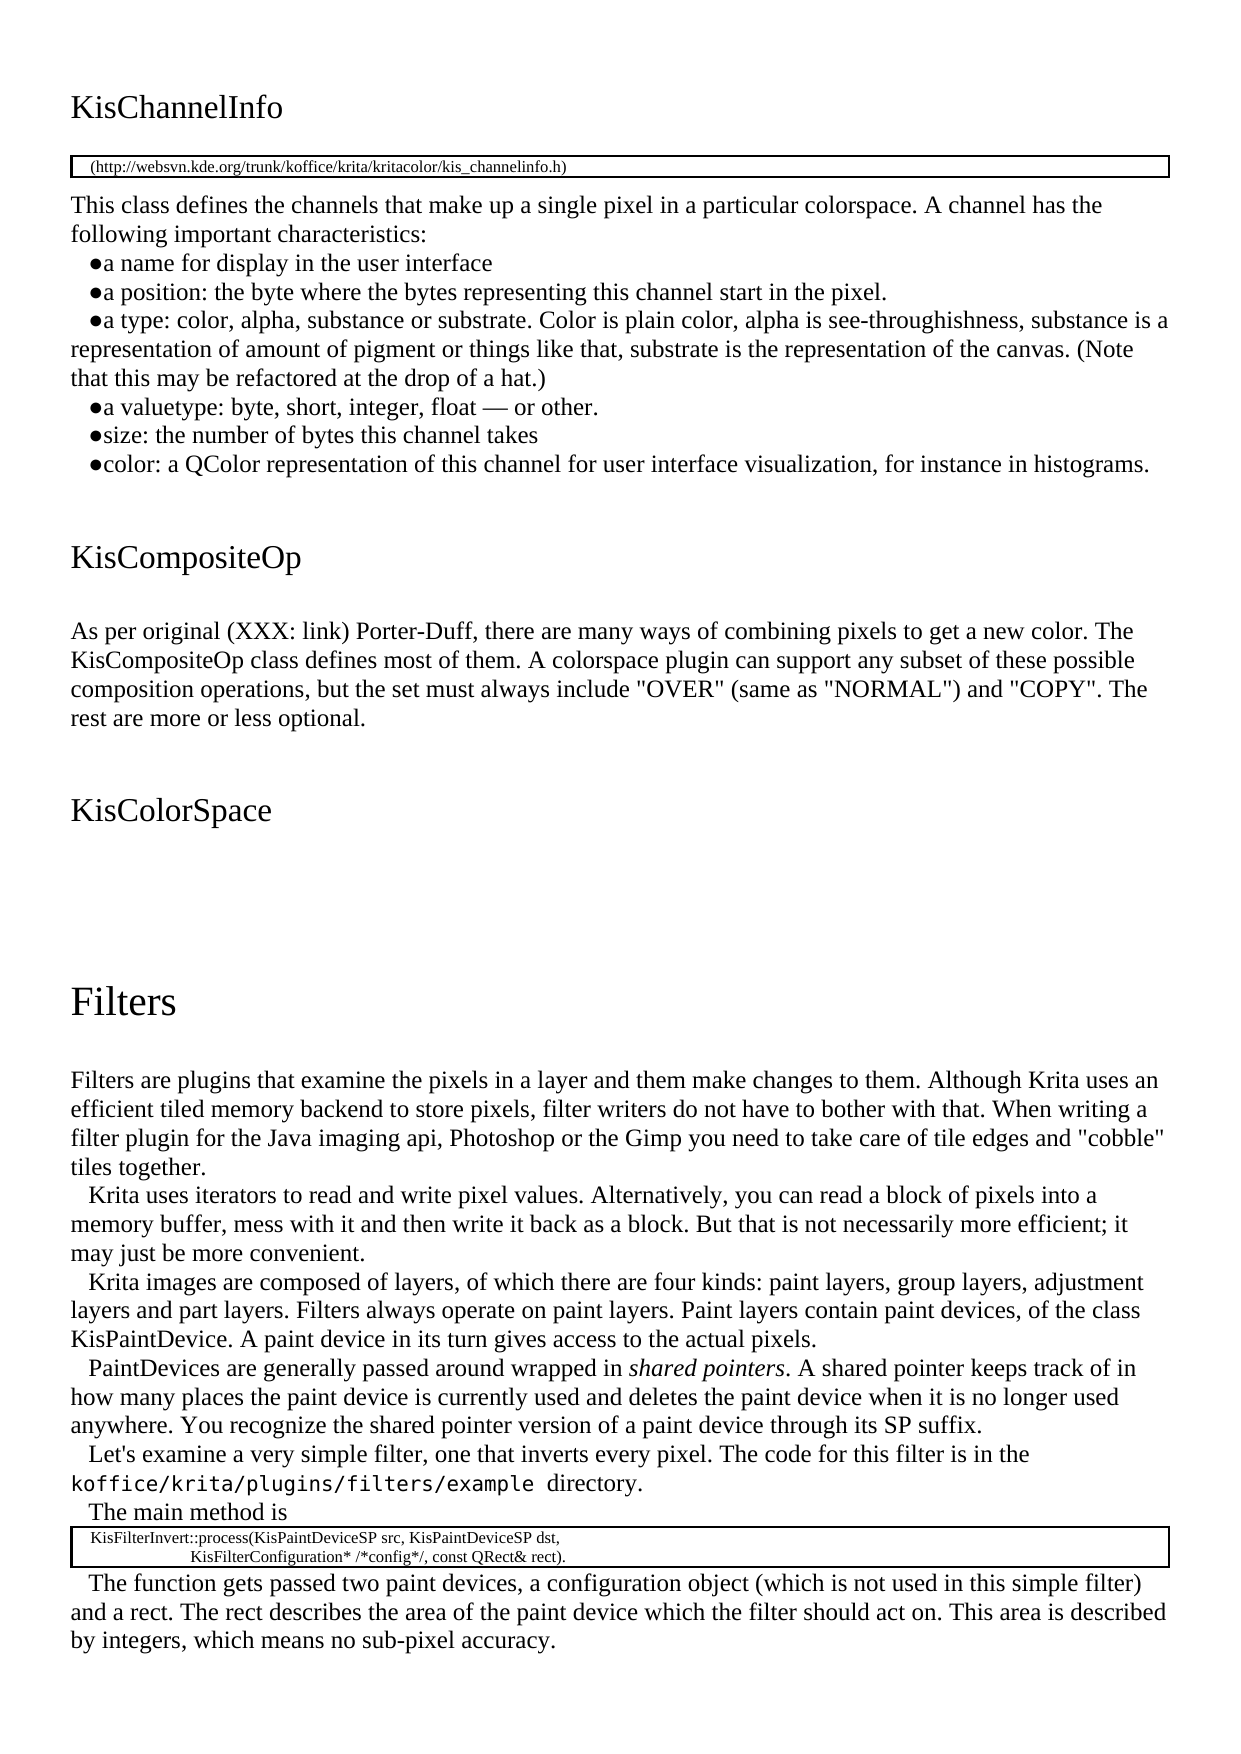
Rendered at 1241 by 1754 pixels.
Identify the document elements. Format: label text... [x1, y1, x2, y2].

text a valuetype: byte, short, integer, float — or other. [70, 392, 1170, 420]
subtitle 4.Filters [70, 976, 1170, 1024]
text Krita images are composed of layers, of which there are four kinds: paint layers, group layers, adjustment layers and part layers. Filters always operate on paint layers. Paint layers contain paint devices, of the class KisPaintDevice. A paint device in its turn gives access to the actual pixels. [70, 1267, 1170, 1353]
text Krita uses iterators to read and write pixel values. Alternatively, you can read a block of pixels into a memory buffer, mess with it and then write it back as a block. But that is not necessarily more efficient; it may just be more convenient. [70, 1181, 1170, 1267]
text KisFilterConfiguration* /*config*/, const QRect& rect). [73, 1545, 1168, 1566]
text a position: the byte where the bytes representing this channel start in the pixel. [70, 277, 1170, 305]
text a name for display in the user interface [70, 248, 1170, 277]
text The main method is [70, 1497, 1170, 1526]
text (http://websvn.kde.org/trunk/koffice/krita/kritacolor/kis_channelinfo.h) [73, 157, 1168, 176]
text This class defines the channels that make up a single pixel in a particular colorspace. A channel has the following important characteristics: [70, 190, 1170, 248]
text a type: color, alpha, substance or substrate. Color is plain color, alpha is see-throughishness, substance is a representation of amount of pigment or things like that, substrate is the representation of the canvas. (Note that this may be refactored at the drop of a hat.) [70, 305, 1170, 392]
text The function gets passed two paint devices, a configuration object (which is not used in this simple filter) and a rect. The rect describes the area of the paint device which the filter should act on. This area is described by integers, which means no sub-pixel accuracy. [70, 1568, 1170, 1654]
subtitle 3.2.KisCompositeOp [70, 537, 1170, 575]
text Let's examine a very simple filter, one that inverts every pixel. The code for this filter is in the koffice/krita/plugins/filters/example directory. [70, 1439, 1170, 1497]
text color: a QColor representation of this channel for user interface visualization, for instance in histograms. [70, 449, 1170, 478]
text PaintDevices are generally passed around wrapped in shared pointers. A shared pointer keeps track of in how many places the paint device is currently used and deletes the paint device when it is no longer used anywhere. You recognize the shared pointer version of a paint device through its SP suffix. [70, 1353, 1170, 1439]
text As per original (XXX: link) Porter-Duff, there are many ways of combining pixels to get a new color. The KisCompositeOp class defines most of them. A colorspace plugin can support any subset of these possible composition operations, but the set must always include "OVER" (same as "NORMAL") and "COPY". The rest are more or less optional. [70, 616, 1170, 731]
subtitle 3.3.KisColorSpace [70, 791, 1170, 829]
text KisFilterInvert::process(KisPaintDeviceSP src, KisPaintDeviceSP dst, [73, 1528, 1168, 1545]
text Filters are plugins that examine the pixels in a layer and them make changes to them. Although Krita uses an efficient tiled memory backend to store pixels, filter writers do not have to bother with that. When writing a filter plugin for the Java imaging api, Photoshop or the Gimp you need to take care of tile edges and "cobble" tiles together. [70, 1066, 1170, 1181]
subtitle 3.1.KisChannelInfo [70, 87, 1170, 126]
text size: the number of bytes this channel takes [70, 420, 1170, 449]
